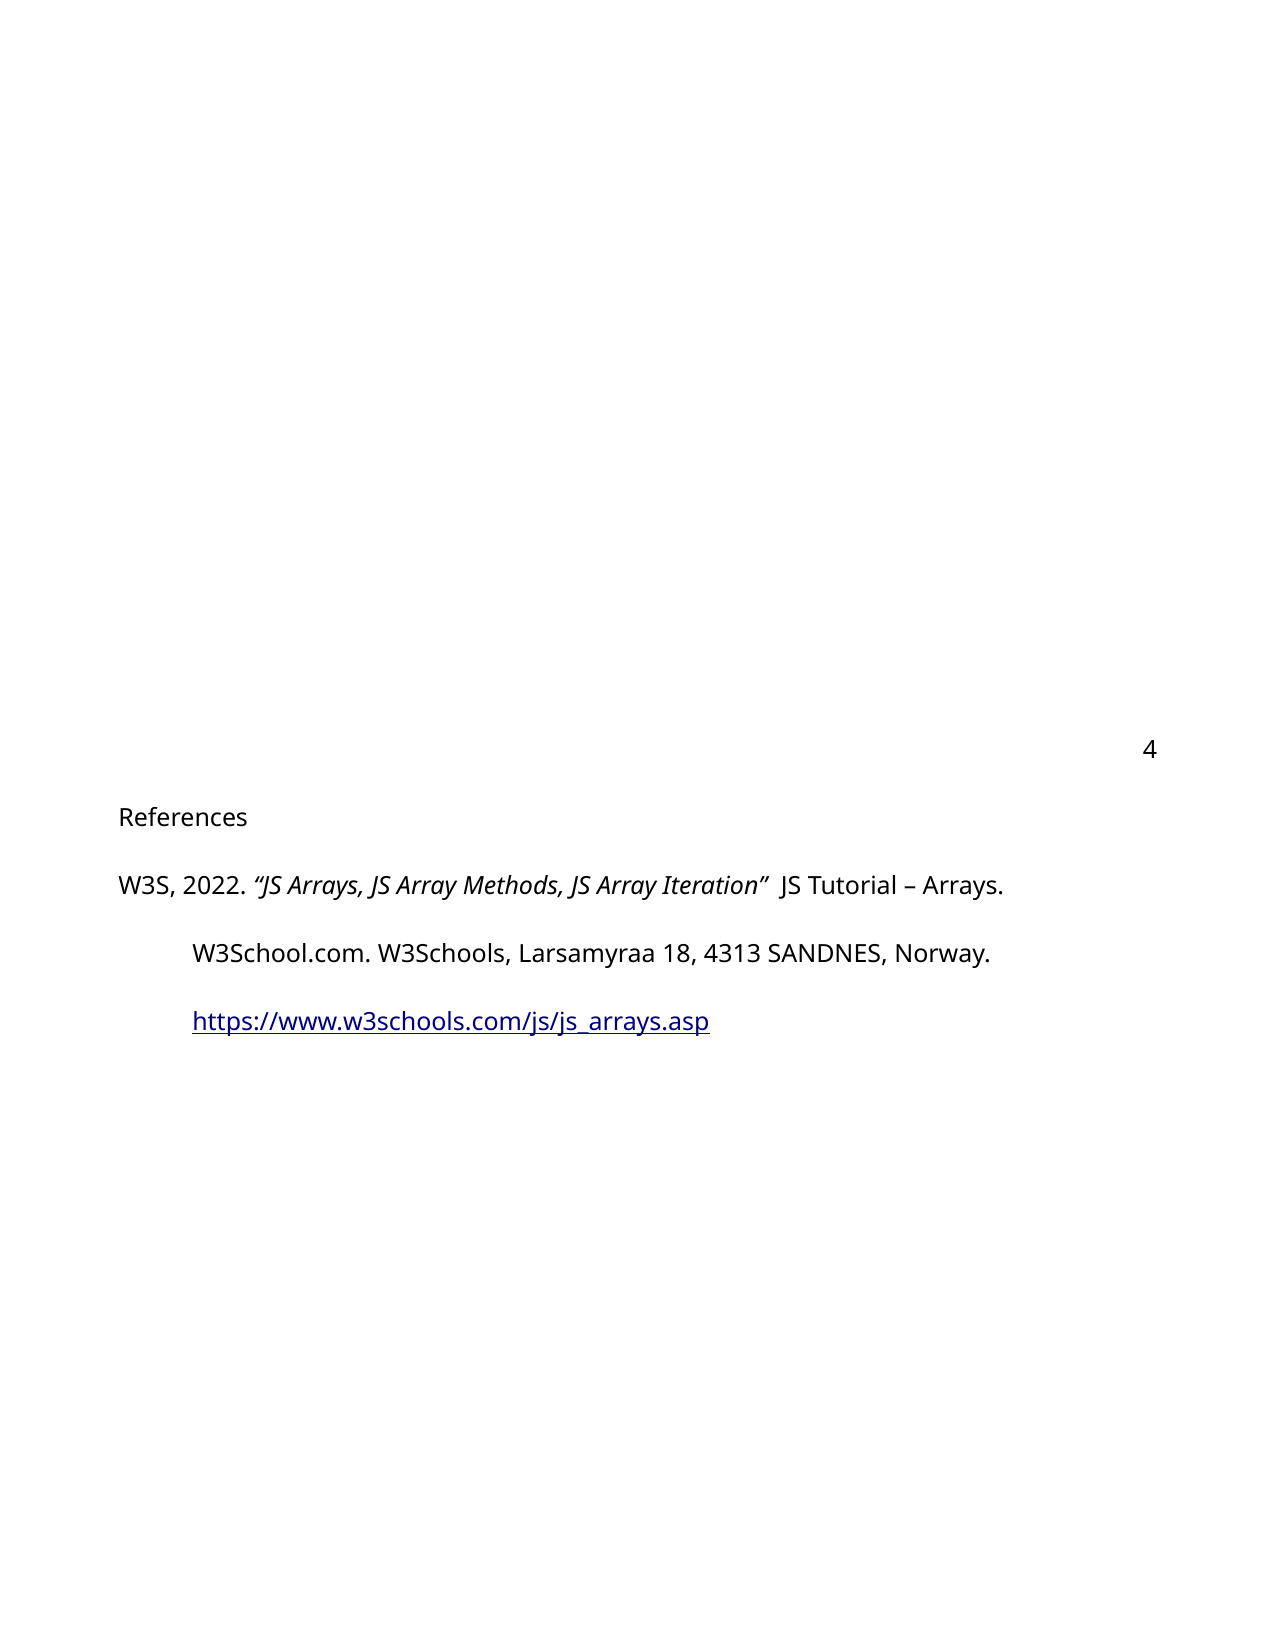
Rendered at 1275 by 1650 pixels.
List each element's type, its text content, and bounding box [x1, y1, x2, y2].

text https://www.w3schools.com/js/js_arrays.asp [118, 1004, 1157, 1038]
text References [118, 799, 1157, 833]
text W3S, 2022. “JS Arrays, JS Array Methods, JS Array Iteration” JS Tutorial – Arrays. W3School.com. W3Schools, Larsamyraa 18, 4313 SANDNES, Norway. [118, 867, 1157, 970]
text 4 [118, 731, 1157, 765]
